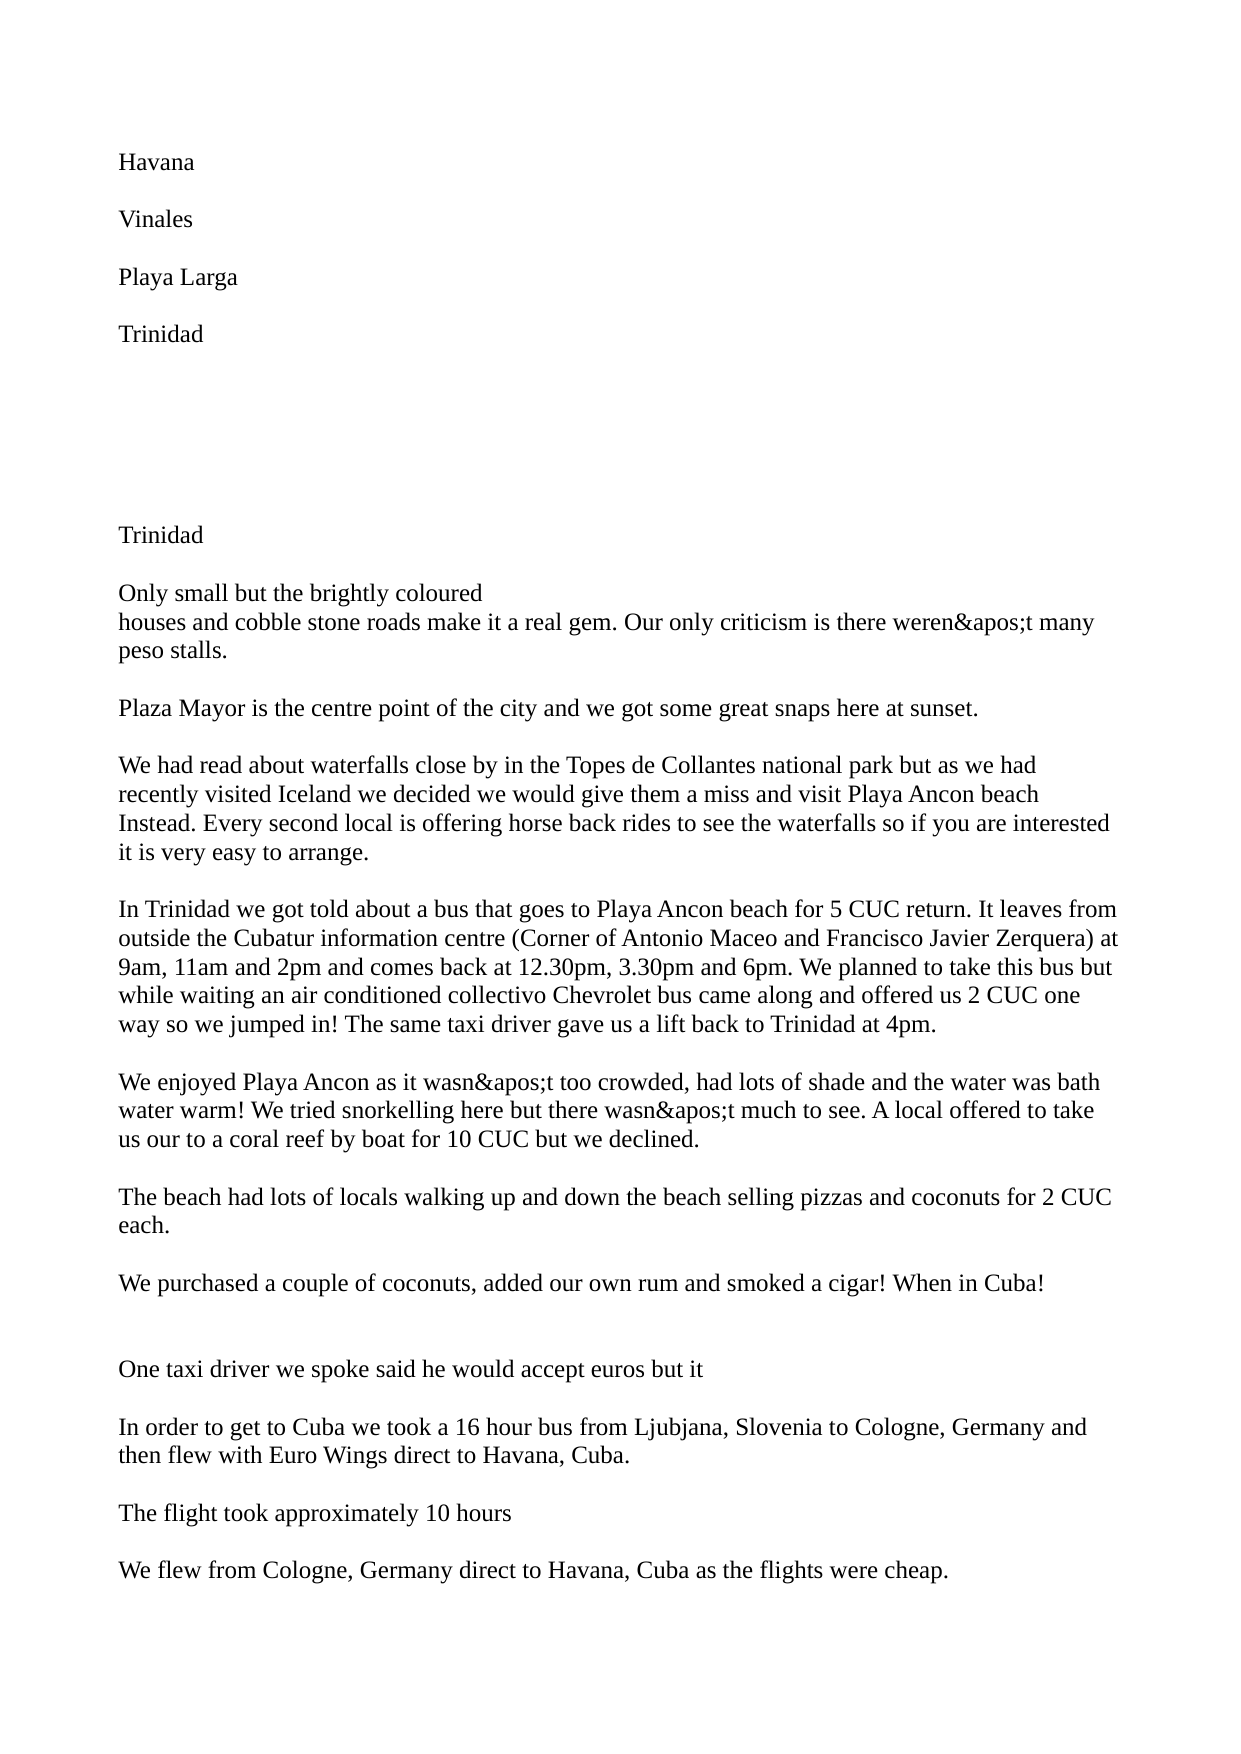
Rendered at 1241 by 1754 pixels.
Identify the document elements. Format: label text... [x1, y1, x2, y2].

text Playa Larga [118, 262, 1122, 291]
text Trinidad [118, 319, 1122, 348]
text Vinales [118, 204, 1122, 233]
text Havana [118, 147, 1122, 176]
text Trinidad Only small but the brightly coloured houses and cobble stone roads make it a real gem. Our only criticism is there weren&apos;t many peso stalls. Plaza Mayor is the centre point of the city and we got some great snaps here at sunset. We had read about waterfalls close by in the Topes de Collantes national park but as we had recently visited Iceland we decided we would give them a miss and visit Playa Ancon beach Instead. Every second local is offering horse back rides to see the waterfalls so if you are interested it is very easy to arrange. In Trinidad we got told about a bus that goes to Playa Ancon beach for 5 CUC return. It leaves from outside the Cubatur information centre (Corner of Antonio Maceo and Francisco Javier Zerquera) at 9am, 11am and 2pm and comes back at 12.30pm, 3.30pm and 6pm. We planned to take this bus but while waiting an air conditioned collectivo Chevrolet bus came along and offered us 2 CUC one way so we jumped in! The same taxi driver gave us a lift back to Trinidad at 4pm. We enjoyed Playa Ancon as it wasn&apos;t too crowded, had lots of shade and the water was bath water warm! We tried snorkelling here but there wasn&apos;t much to see. A local offered to take us our to a coral reef by boat for 10 CUC but we declined. The beach had lots of locals walking up and down the beach selling pizzas and coconuts for 2 CUC each. We purchased a couple of coconuts, added our own rum and smoked a cigar! When in Cuba! One taxi driver we spoke said he would accept euros but it In order to get to Cuba we took a 16 hour bus from Ljubjana, Slovenia to Cologne, Germany and then flew with Euro Wings direct to Havana, Cuba. The flight took approximately 10 hours We flew from Cologne, Germany direct to Havana, Cuba as the flights were cheap. [118, 521, 1122, 1613]
